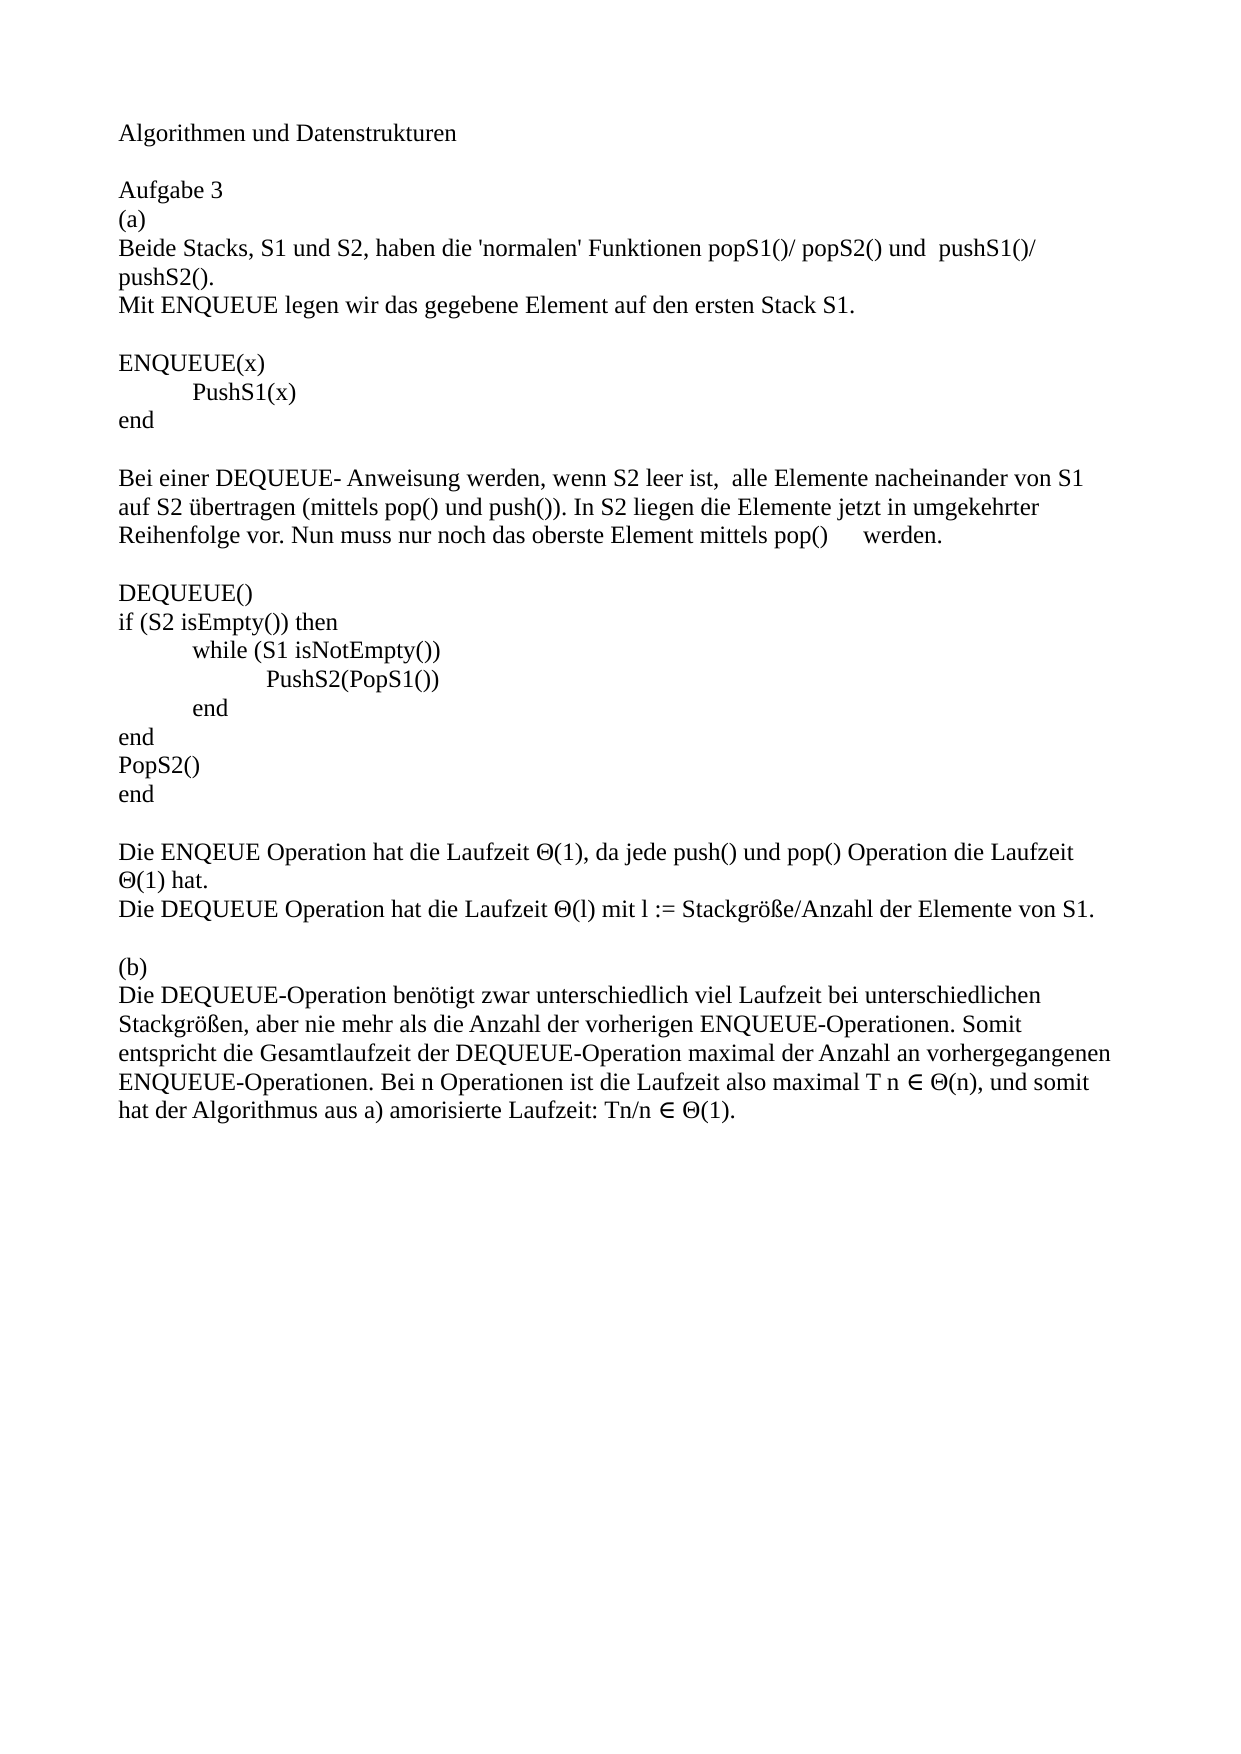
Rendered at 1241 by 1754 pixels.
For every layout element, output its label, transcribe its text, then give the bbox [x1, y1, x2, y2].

text ENQUEUE(x) [118, 348, 1122, 377]
text Bei einer DEQUEUE- Anweisung werden, wenn S2 leer ist, alle Elemente nacheinander von S1 auf S2 übertragen (mittels pop() und push()). In S2 liegen die Elemente jetzt in umgekehrter Reihenfolge vor. Nun muss nur noch das oberste Element mittels pop() werden. [118, 463, 1122, 549]
text while (S1 isNotEmpty()) [118, 636, 1122, 664]
text end [118, 693, 1122, 722]
text (b) [118, 952, 1122, 981]
text Algorithmen und Datenstrukturen [118, 118, 1122, 147]
text PopS2() [118, 751, 1122, 779]
text end [118, 779, 1122, 808]
text (a) [118, 204, 1122, 233]
text Beide Stacks, S1 und S2, haben die 'normalen' Funktionen popS1()/ popS2() und pushS1()/ pushS2(). [118, 233, 1122, 291]
text Die DEQUEUE-Operation benötigt zwar unterschiedlich viel Laufzeit bei unterschiedlichen Stackgrößen, aber nie mehr als die Anzahl der vorherigen ENQUEUE-Operationen. Somit entspricht die Gesamtlaufzeit der DEQUEUE-Operation maximal der Anzahl an vorhergegangenen ENQUEUE-Operationen. Bei n Operationen ist die Laufzeit also maximal T n ∈ Θ(n), und somit hat der Algorithmus aus a) amorisierte Laufzeit: Tn/n ∈ Θ(1). [118, 981, 1122, 1124]
text if (S2 isEmpty()) then [118, 607, 1122, 636]
text Aufgabe 3 [118, 176, 1122, 204]
text Die ENQEUE Operation hat die Laufzeit Θ(1), da jede push() und pop() Operation die Laufzeit Θ(1) hat. [118, 837, 1122, 894]
text end [118, 722, 1122, 751]
text Die DEQUEUE Operation hat die Laufzeit Θ(l) mit l := Stackgröße/Anzahl der Elemente von S1. [118, 894, 1122, 923]
text Mit ENQUEUE legen wir das gegebene Element auf den ersten Stack S1. [118, 291, 1122, 319]
text PushS2(PopS1()) [118, 664, 1122, 693]
text PushS1(x) [118, 377, 1122, 406]
text DEQUEUE() [118, 578, 1122, 607]
text end [118, 406, 1122, 434]
